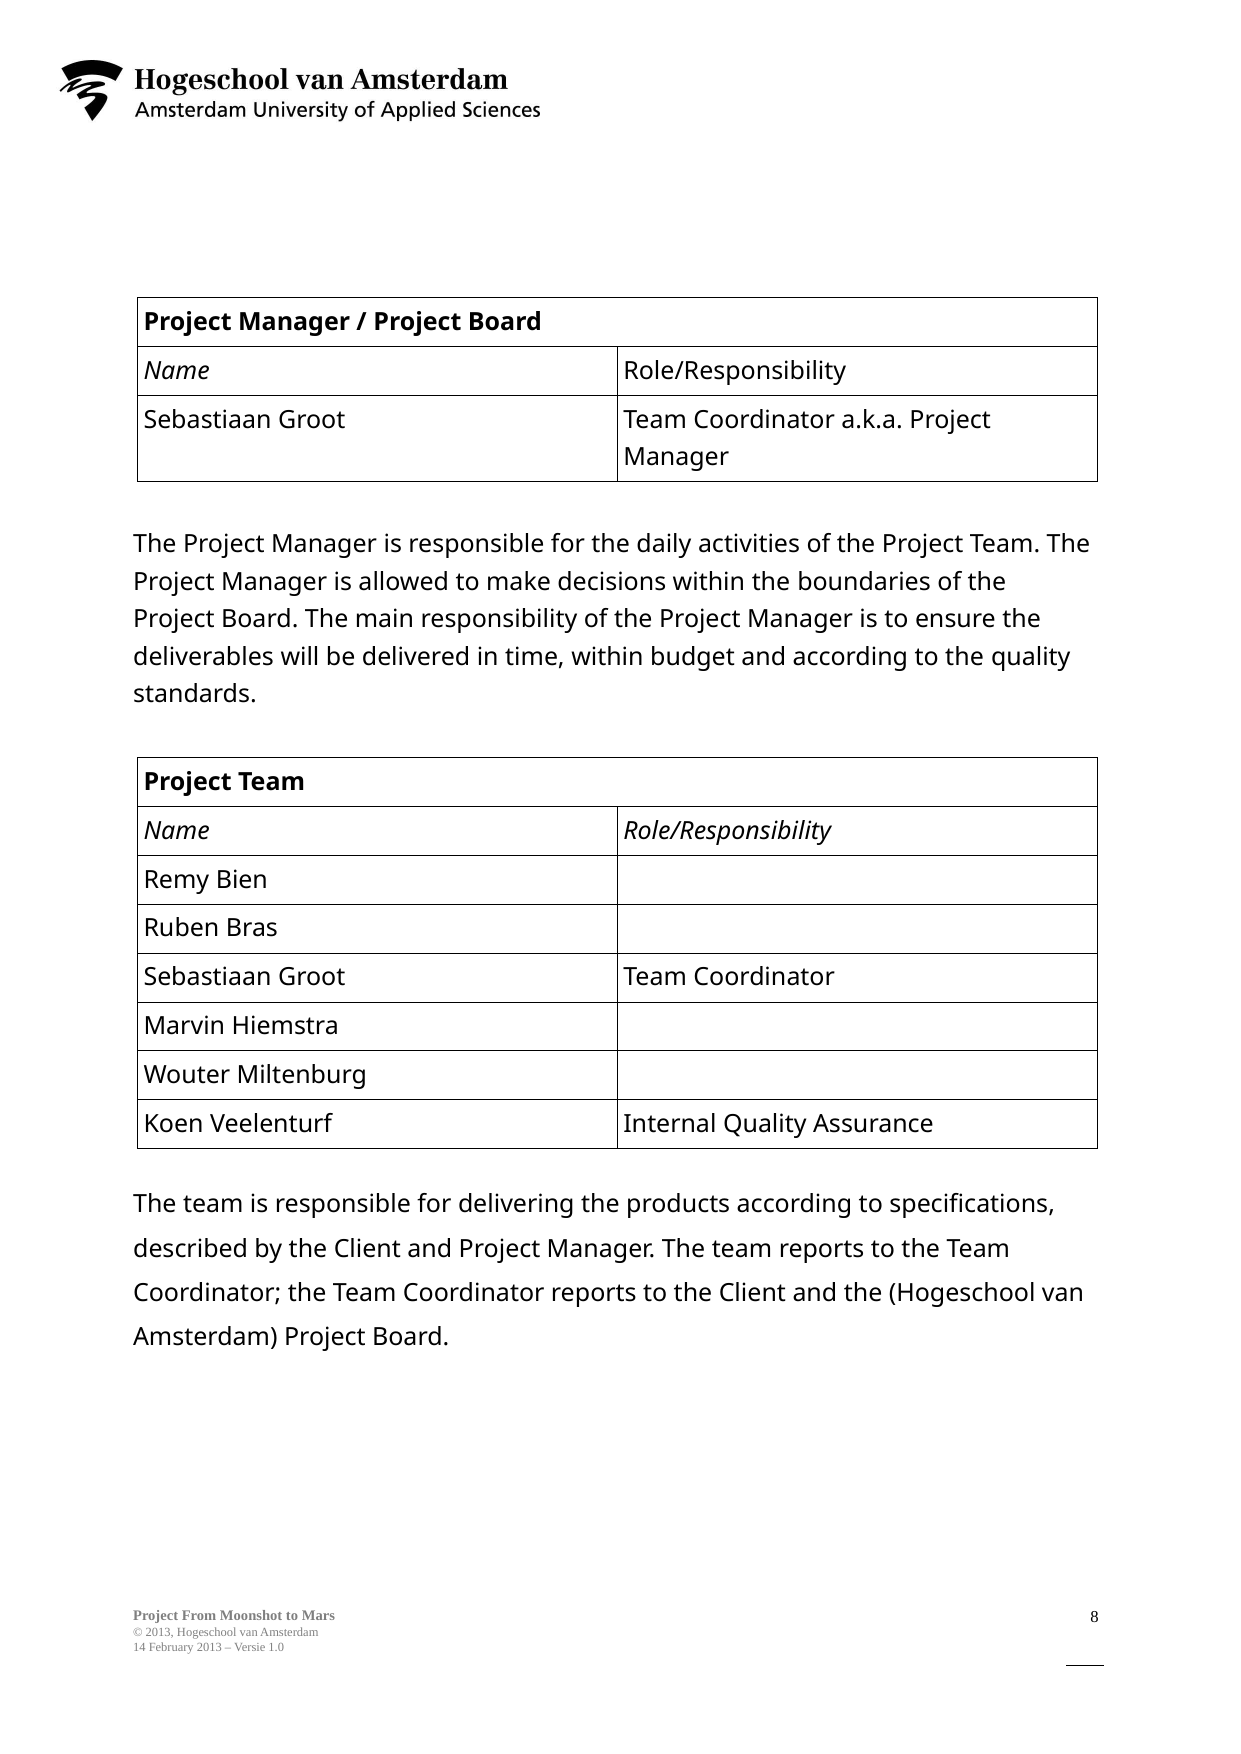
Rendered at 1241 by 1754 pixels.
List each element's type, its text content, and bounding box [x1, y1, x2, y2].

table_cell Name [138, 347, 617, 395]
table_cell [618, 856, 1097, 904]
table_cell Team Coordinator [618, 954, 1097, 1002]
table_cell Role/Responsibility [618, 347, 1097, 395]
table_cell Team Coordinator a.k.a. Project Manager [618, 396, 1097, 481]
table_cell [618, 905, 1097, 953]
table_header Project Team [138, 758, 1097, 806]
table_cell Ruben Bras [138, 905, 617, 953]
table_cell Sebastiaan Groot [138, 396, 617, 481]
table_cell Koen Veelenturf [138, 1100, 617, 1148]
table_cell Wouter Miltenburg [138, 1051, 617, 1099]
text The team is responsible for delivering the products according to specifications, described by the Client and Project Manager. The team reports to the Team Coordinator; the Team Coordinator reports to the Client and the (Hogeschool van Amsterdam) Project Board. [133, 1186, 1092, 1353]
text The Project Manager is responsible for the daily activities of the Project Team. The Project Manager is allowed to make decisions within the boundaries of the Project Board. The main responsibility of the Project Manager is to ensure the deliverables will be delivered in time, within budget and according to the quality standards. [133, 526, 1092, 710]
table_cell Internal Quality Assurance [618, 1100, 1097, 1148]
table_cell [618, 1051, 1097, 1099]
table_header Project Manager / Project Board [138, 298, 1097, 346]
table_cell Name [138, 807, 617, 855]
table_cell Marvin Hiemstra [138, 1003, 617, 1050]
table_cell Remy Bien [138, 856, 617, 904]
table_cell Sebastiaan Groot [138, 954, 617, 1002]
table_cell [618, 1003, 1097, 1050]
table_cell Role/Responsibility [618, 807, 1097, 855]
